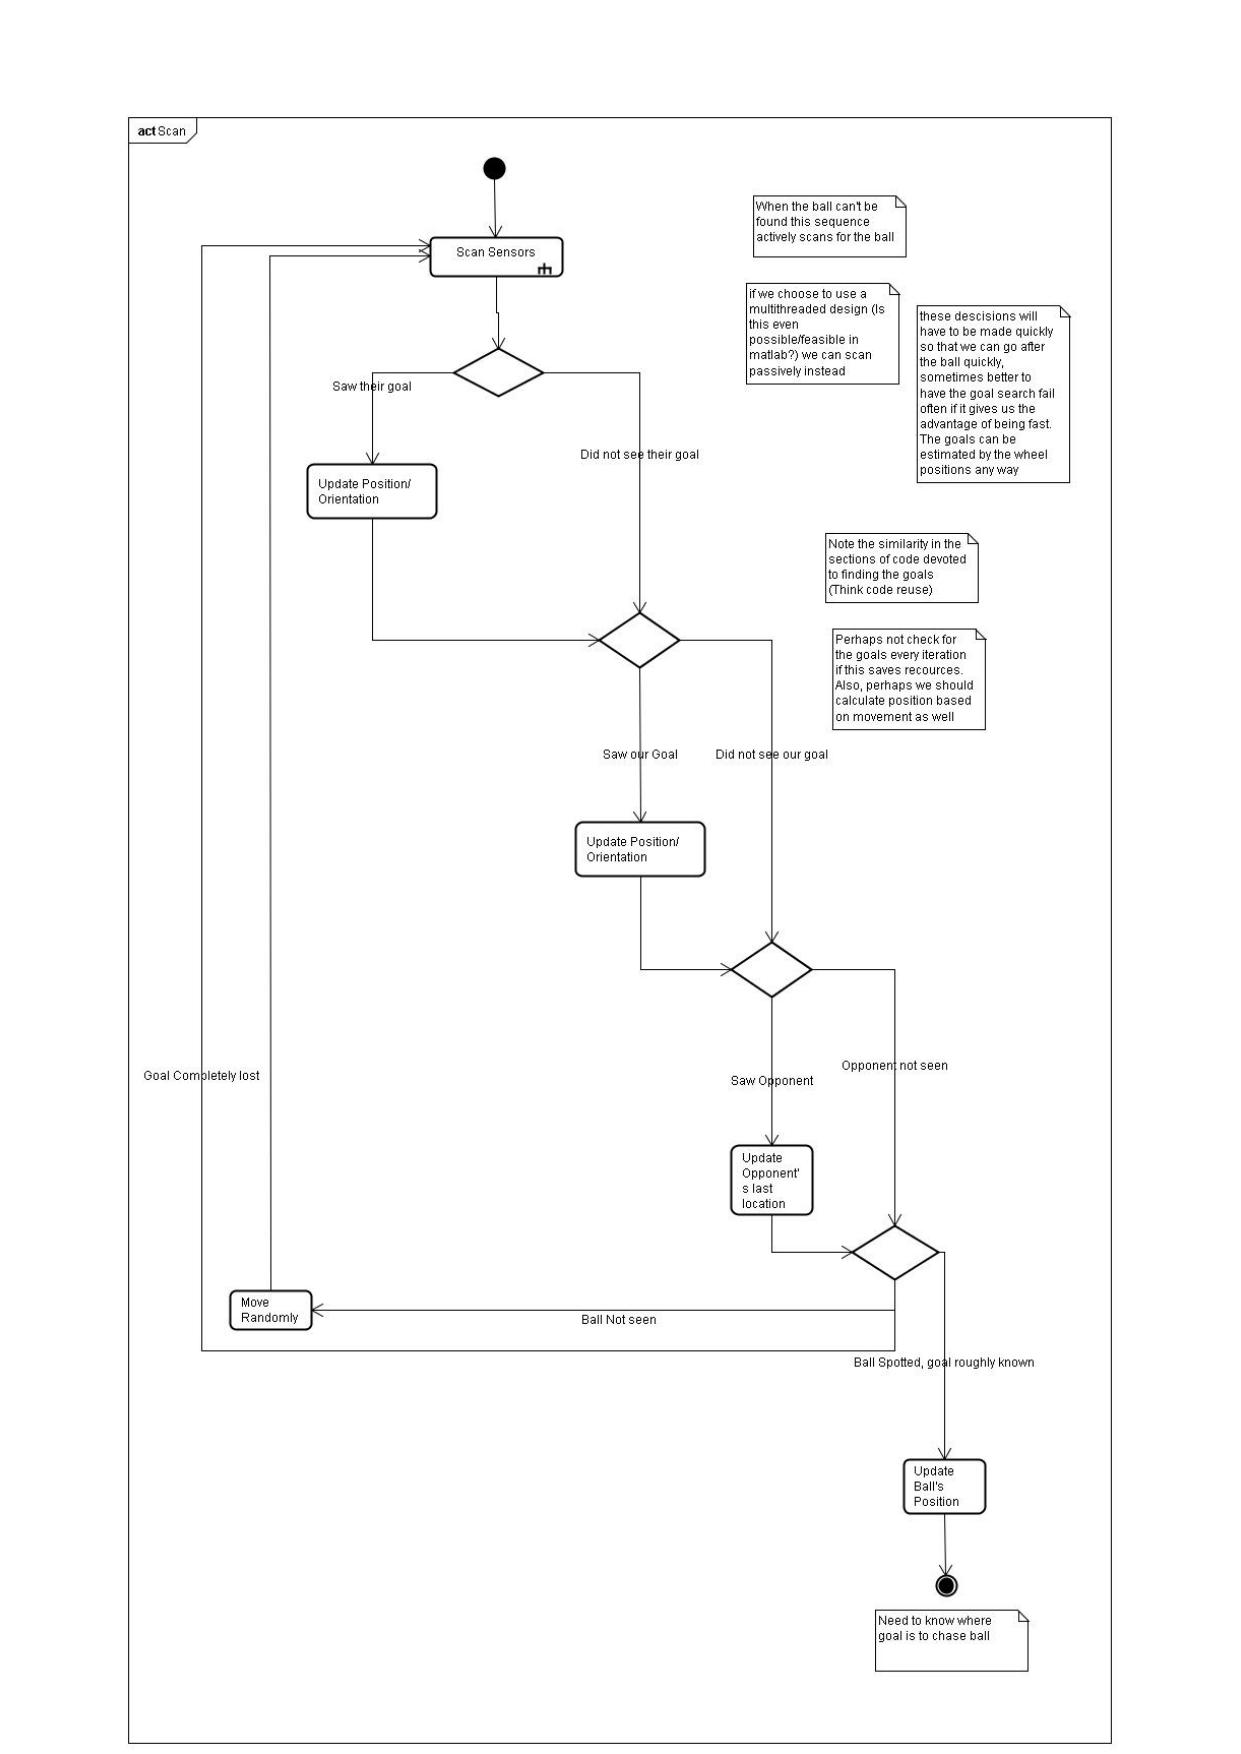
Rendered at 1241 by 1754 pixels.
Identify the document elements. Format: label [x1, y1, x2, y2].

picture [118, 107, 1122, 1754]
